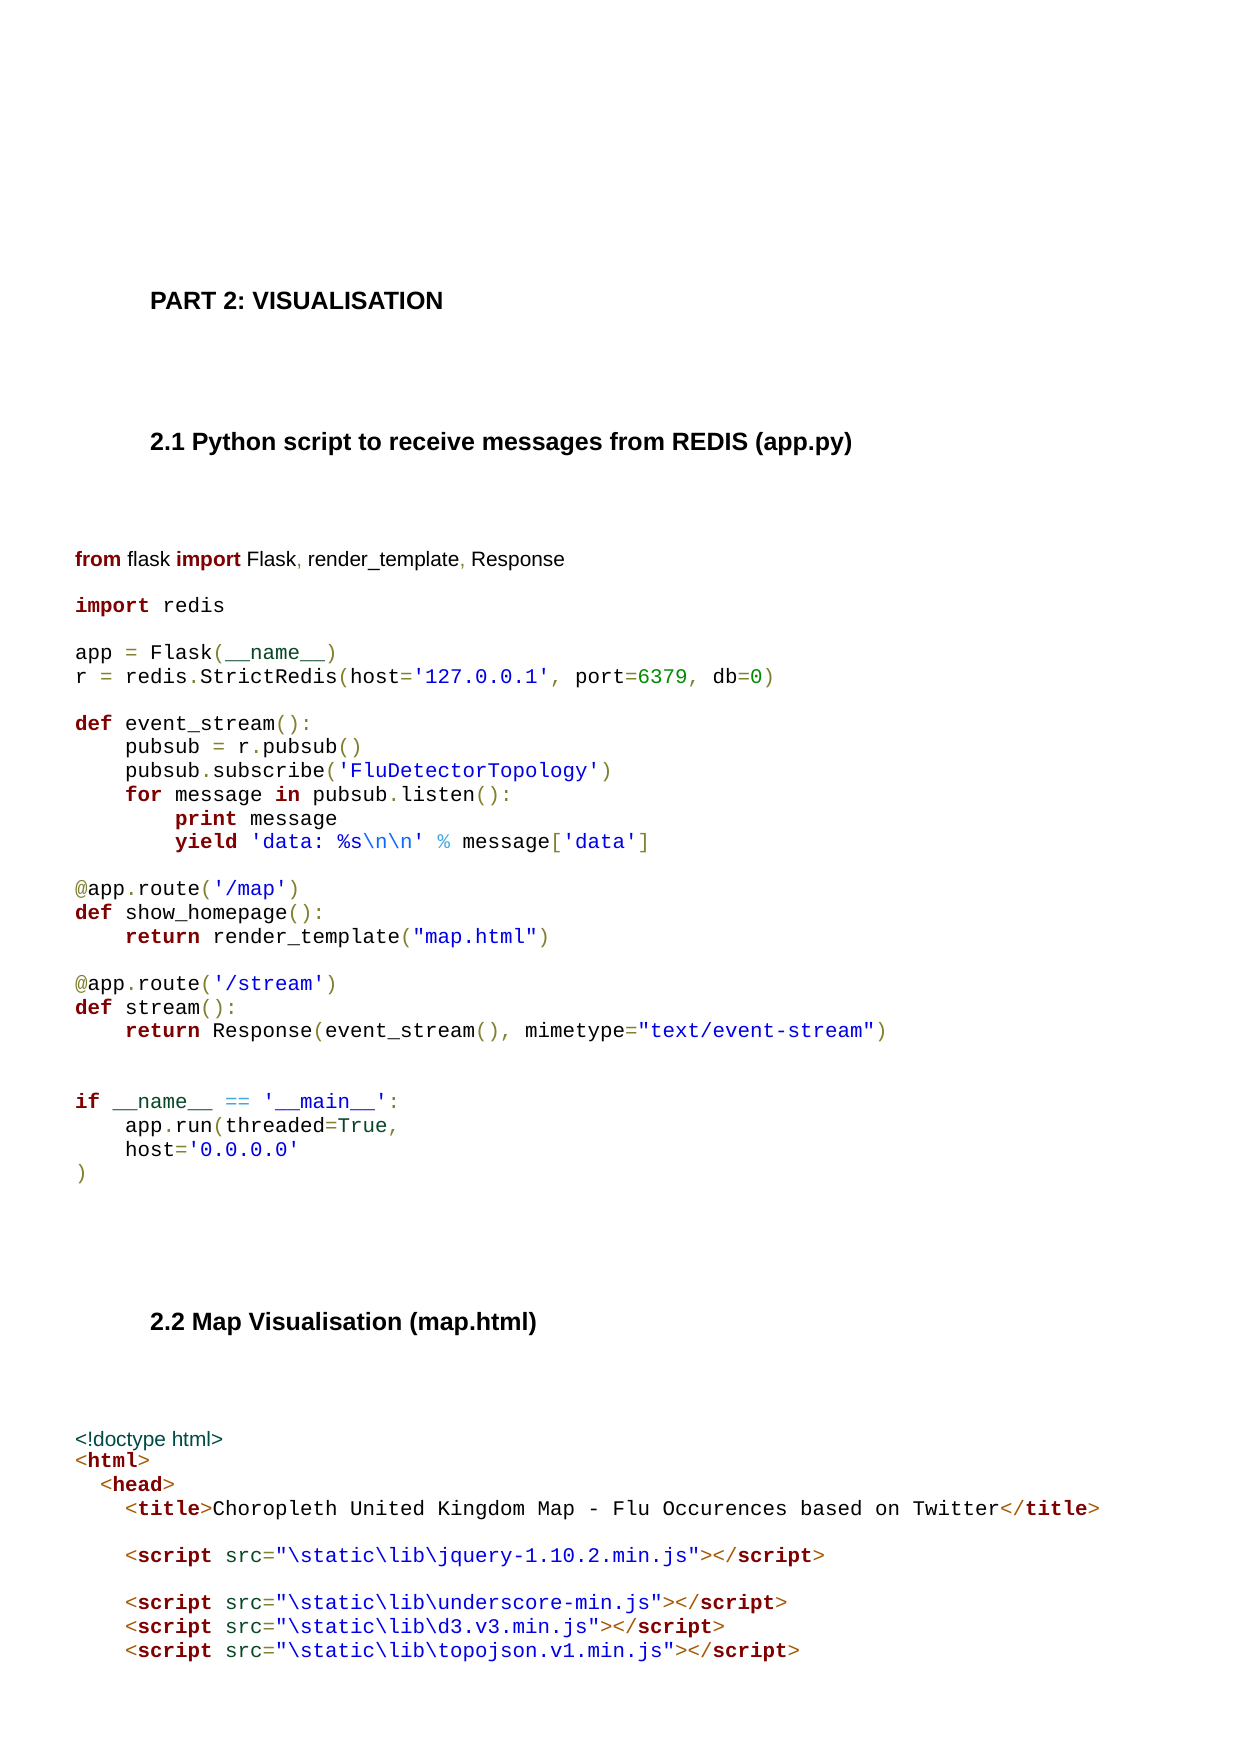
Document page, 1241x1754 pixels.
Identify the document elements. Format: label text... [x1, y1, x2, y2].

text ) [75, 1162, 1165, 1186]
list 2.2 Map Visualisation (map.html) [150, 1307, 1165, 1335]
text <script src="\static\lib\d3.v3.min.js"></script> [75, 1616, 1165, 1640]
text return render_template("map.html") [75, 926, 1165, 949]
text r = redis.StrictRedis(host='127.0.0.1', port=6379, db=0) [75, 666, 1165, 689]
text app = Flask(__name__) [75, 642, 1165, 666]
text if __name__ == '__main__': [75, 1091, 1165, 1115]
text yield 'data: %s\n\n' % message['data'] [75, 831, 1165, 855]
text <script src="\static\lib\underscore-min.js"></script> [75, 1592, 1165, 1616]
text <html> [75, 1451, 1165, 1474]
text return Response(event_stream(), mimetype="text/event-stream") [75, 1020, 1165, 1044]
list PART 2: VISUALISATION [150, 286, 1165, 315]
text app.run(threaded=True, [75, 1115, 1165, 1138]
text import redis [75, 595, 1165, 618]
text @app.route('/stream') [75, 973, 1165, 997]
text @app.route('/map') [75, 878, 1165, 902]
text <script src="\static\lib\topojson.v1.min.js"></script> [75, 1640, 1165, 1663]
text def show_homepage(): [75, 902, 1165, 926]
text <head> [75, 1474, 1165, 1498]
text pubsub = r.pubsub() [75, 737, 1165, 760]
text pubsub.subscribe('FluDetectorTopology') [75, 760, 1165, 784]
text host='0.0.0.0' [75, 1138, 1165, 1162]
text def stream(): [75, 997, 1165, 1020]
text def event_stream(): [75, 713, 1165, 737]
text <title>Choropleth United Kingdom Map - Flu Occurences based on Twitter</title> [75, 1498, 1165, 1521]
text <script src="\static\lib\jquery-1.10.2.min.js"></script> [75, 1545, 1165, 1569]
text from flask import Flask, render_template, Response [75, 547, 1165, 571]
list 2.1 Python script to receive messages from REDIS (app.py) [150, 427, 1165, 456]
text for message in pubsub.listen(): [75, 784, 1165, 807]
text print message [75, 807, 1165, 831]
text <!doctype html> [75, 1427, 1165, 1451]
